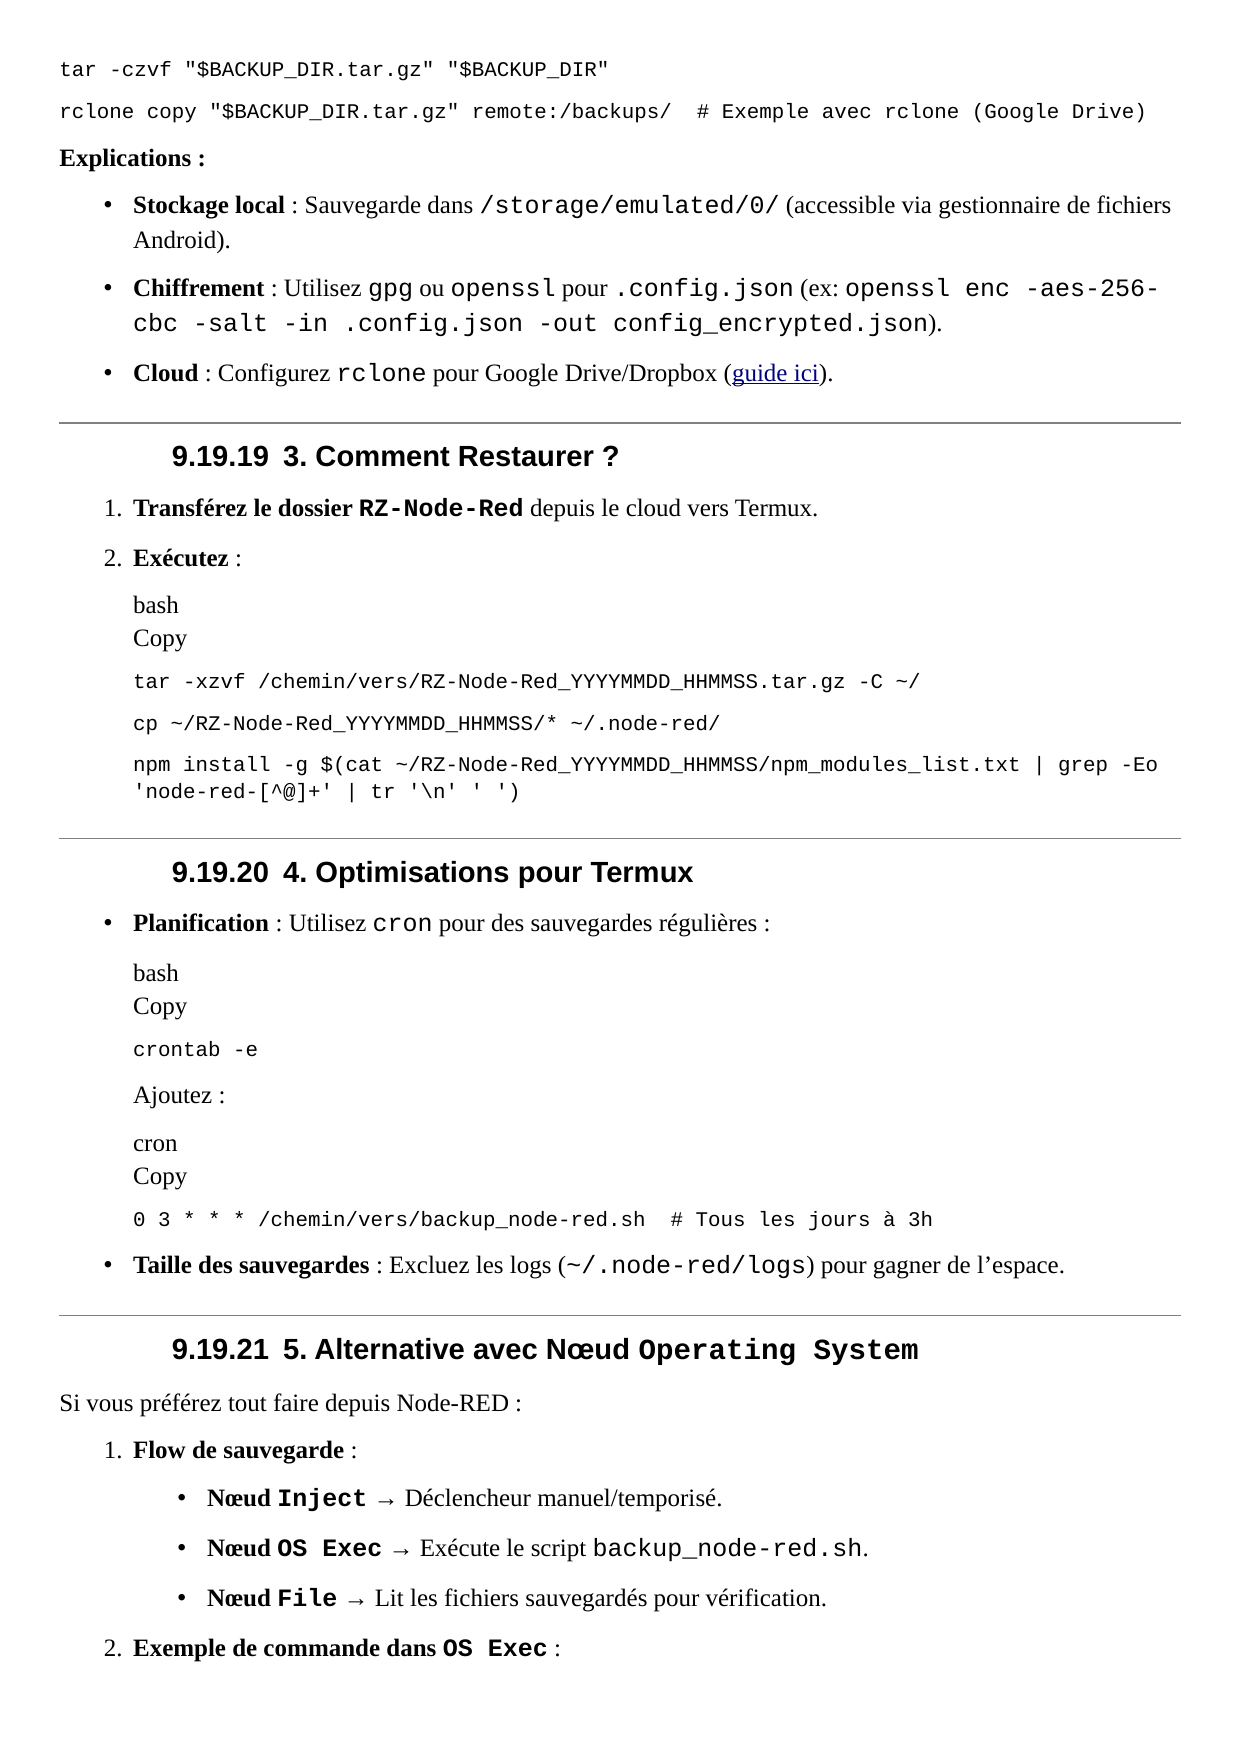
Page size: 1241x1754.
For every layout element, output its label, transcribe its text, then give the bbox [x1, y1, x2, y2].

list Nœud File → Lit les fichiers sauvegardés pour vérification. [177, 1583, 1181, 1614]
list 0 3 * * * /chemin/vers/backup_node-red.sh # Tous les jours à 3h [103, 1208, 1181, 1232]
list Flow de sauvegarde : [103, 1436, 1181, 1464]
list Exécutez : [103, 543, 1181, 571]
list Nœud OS Exec → Exécute le script backup_node-red.sh. [177, 1533, 1181, 1564]
list Planification : Utilisez cron pour des sauvegardes régulières : [103, 908, 1181, 939]
list bash [103, 958, 1181, 987]
list Ajoutez : [103, 1080, 1181, 1109]
subtitle Explications : [59, 143, 1181, 171]
list cp ~/RZ-Node-Red_YYYYMMDD_HHMMSS/* ~/.node-red/ [103, 713, 1181, 736]
list Copy [103, 623, 1181, 652]
list cron [103, 1128, 1181, 1157]
list bash [103, 590, 1181, 619]
text tar -czvf "$BACKUP_DIR.tar.gz" "$BACKUP_DIR" [59, 59, 1181, 83]
list Taille des sauvegardes : Excluez les logs (~/.node-red/logs) pour gagner de l’espace. [103, 1250, 1181, 1281]
list npm install -g $(cat ~/RZ-Node-Red_YYYYMMDD_HHMMSS/npm_modules_list.txt | grep -Eo 'node-red-[^@]+' | tr '\n' ' ') [103, 754, 1181, 805]
list Transférez le dossier RZ-Node-Red depuis le cloud vers Termux. [103, 493, 1181, 523]
list crontab -e [103, 1038, 1181, 1062]
list Stockage local : Sauvegarde dans /storage/emulated/0/ (accessible via gestionnaire de fichiers Android). [103, 190, 1181, 254]
subtitle 5. Alternative avec Nœud Operating System [172, 1332, 1181, 1368]
list Exemple de commande dans OS Exec : [103, 1633, 1181, 1664]
list Nœud Inject → Déclencheur manuel/temporisé. [177, 1483, 1181, 1514]
list Copy [103, 1161, 1181, 1190]
text Si vous préférez tout faire depuis Node-RED : [59, 1388, 1181, 1417]
list Copy [103, 991, 1181, 1020]
list Cloud : Configurez rclone pour Google Drive/Dropbox (guide ici). [103, 358, 1181, 389]
text rclone copy "$BACKUP_DIR.tar.gz" remote:/backups/ # Exemple avec rclone (Google Drive) [59, 101, 1181, 124]
list Chiffrement : Utilisez gpg ou openssl pour .config.json (ex: openssl enc -aes-256-cbc -salt -in .config.json -out config_encrypted.json). [103, 273, 1181, 339]
list tar -xzvf /chemin/vers/RZ-Node-Red_YYYYMMDD_HHMMSS.tar.gz -C ~/ [103, 671, 1181, 694]
subtitle 3. Comment Restaurer ? [172, 439, 1181, 473]
subtitle 4. Optimisations pour Termux [172, 855, 1181, 888]
